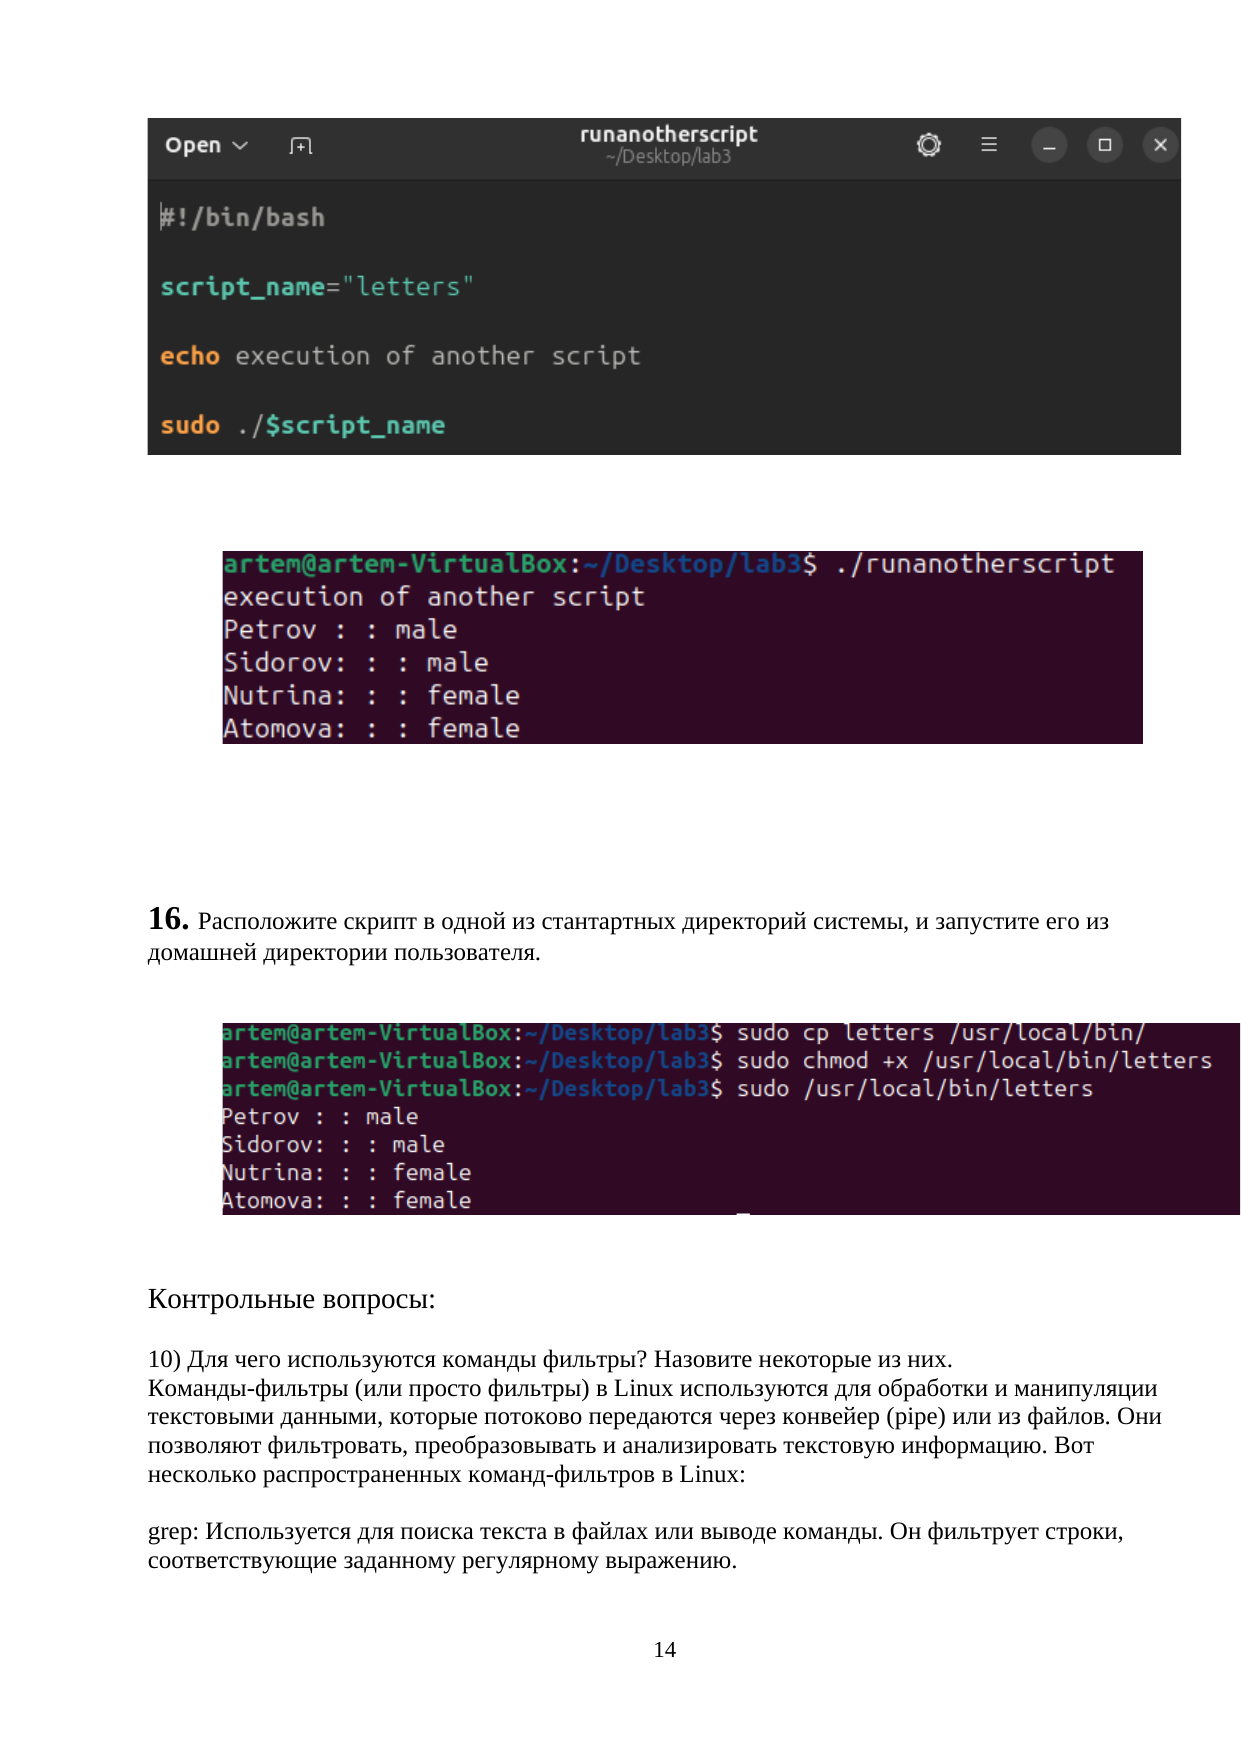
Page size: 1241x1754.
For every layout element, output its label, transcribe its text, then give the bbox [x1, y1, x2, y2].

text Команды-фильтры (или просто фильтры) в Linux используются для обработки и манипуляции текстовыми данными, которые потоково передаются через конвейер (pipe) или из файлов. Они позволяют фильтровать, преобразовывать и анализировать текстовую информацию. Вот несколько распространенных команд-фильтров в Linux: [148, 1373, 1181, 1488]
text Контрольные вопросы: [148, 1282, 1181, 1315]
text grep: Используется для поиска текста в файлах или выводе команды. Он фильтрует строки, соответствующие заданному регулярному выражению. [148, 1516, 1181, 1574]
text 10) Для чего используются команды фильтры? Назовите некоторые из них. [148, 1344, 1181, 1373]
text 16. Расположите скрипт в одной из стантартных директорий системы, и запустите его из домашней директории пользователя. [148, 898, 1181, 966]
